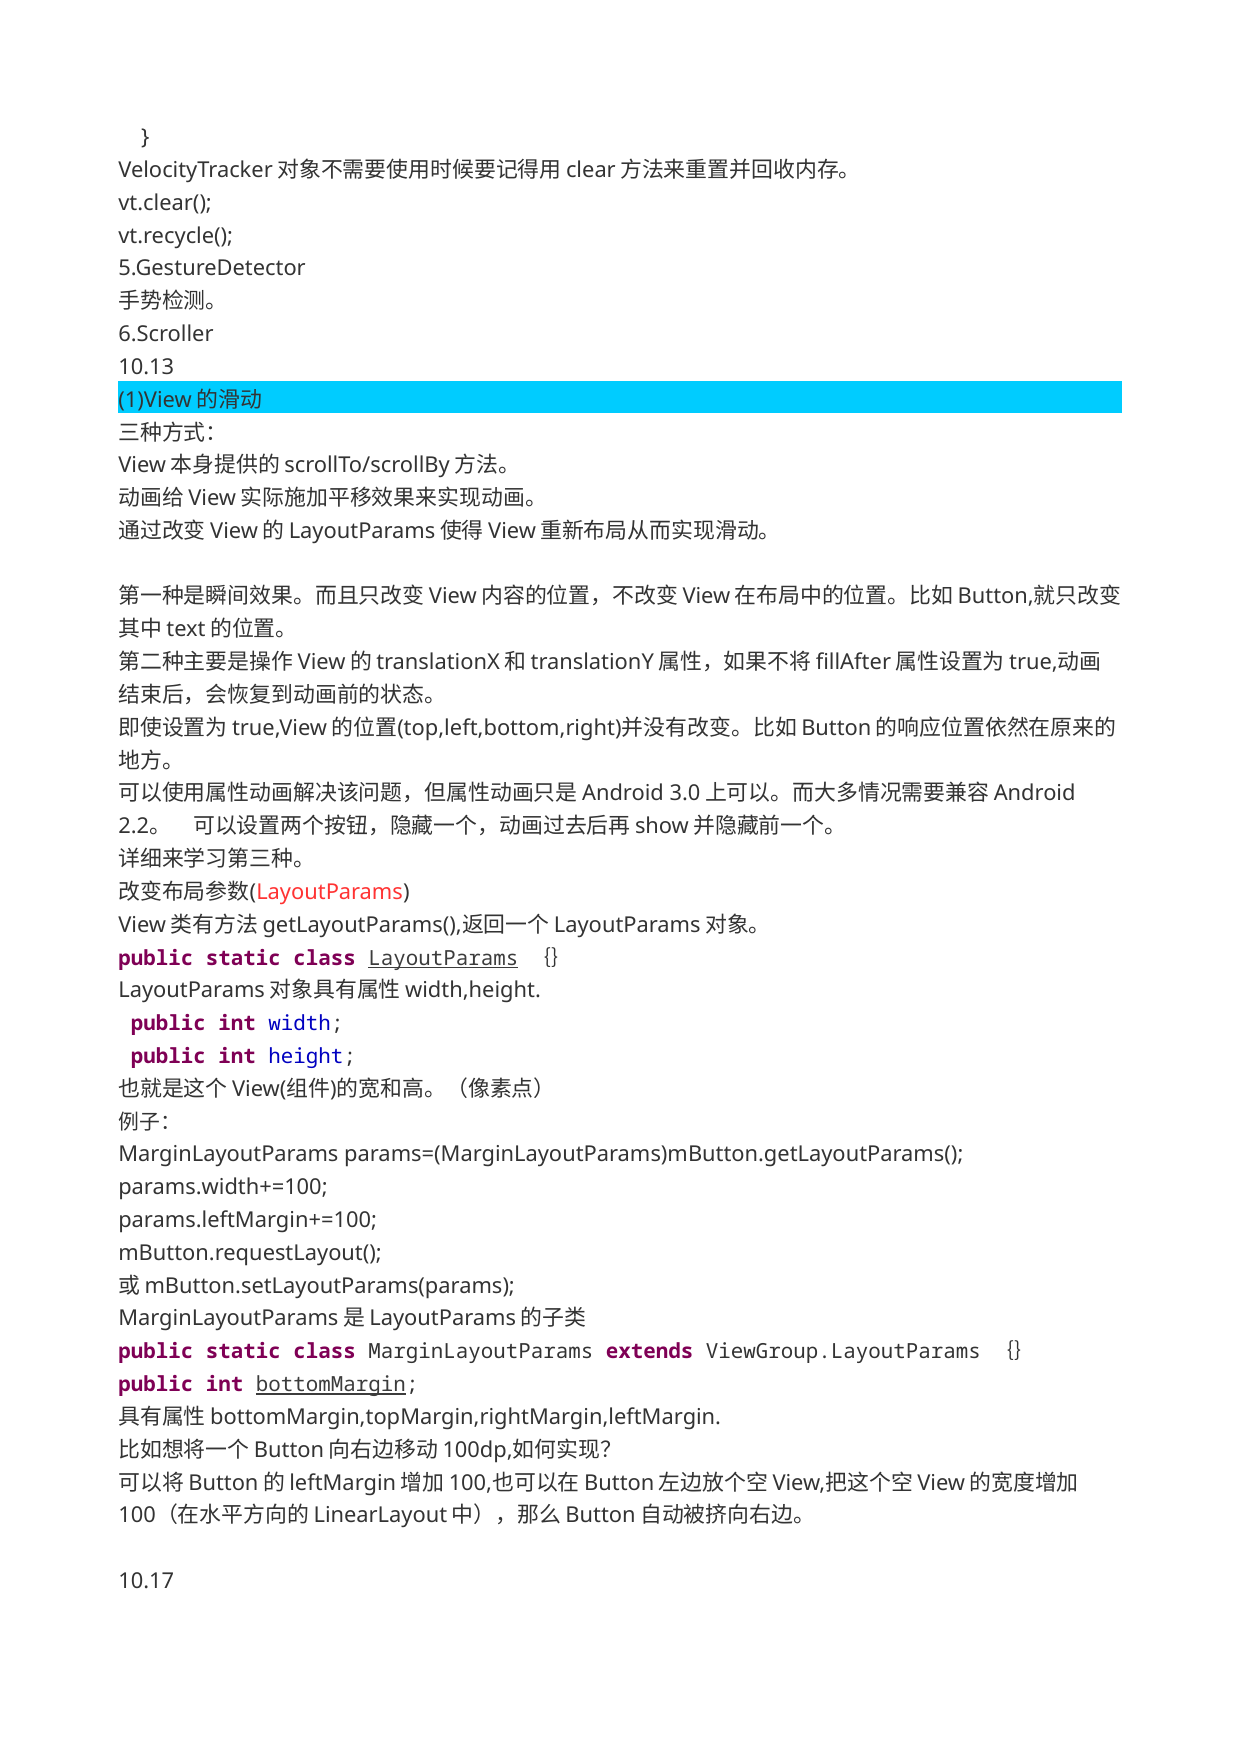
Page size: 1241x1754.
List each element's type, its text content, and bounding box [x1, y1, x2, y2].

text 三种方式： [118, 413, 1122, 446]
text mButton.requestLayout(); [118, 1234, 1122, 1267]
text public int bottomMargin; [118, 1365, 1122, 1398]
text MarginLayoutParams params=(MarginLayoutParams)mButton.getLayoutParams(); [118, 1135, 1122, 1168]
text View本身提供的scrollTo/scrollBy方法。 [118, 446, 1122, 479]
text public static class MarginLayoutParams extends ViewGroup.LayoutParams ｛｝ [118, 1332, 1122, 1365]
text 6.Scroller [118, 315, 1122, 348]
text public int width; [118, 1004, 1122, 1037]
text 比如想将一个Button向右边移动100dp,如何实现？ [118, 1431, 1122, 1463]
text 具有属性bottomMargin,topMargin,rightMargin,leftMargin. [118, 1398, 1122, 1431]
text 动画给View实际施加平移效果来实现动画。 [118, 479, 1122, 512]
text public int height; [118, 1037, 1122, 1070]
text 或mButton.setLayoutParams(params); [118, 1267, 1122, 1299]
text 即使设置为true,View的位置(top,left,bottom,right)并没有改变。比如Button的响应位置依然在原来的地方。 [118, 709, 1122, 774]
text 第一种是瞬间效果。而且只改变View内容的位置，不改变View在布局中的位置。比如Button,就只改变其中text的位置。 [118, 577, 1122, 643]
text 10.13 [118, 348, 1122, 381]
text 可以将Button的leftMargin增加100,也可以在Button左边放个空View,把这个空View的宽度增加100（在水平方向的LinearLayout中），那么Button自动被挤向右边。 [118, 1463, 1122, 1529]
text vt.clear(); [118, 184, 1122, 217]
text } [118, 118, 1122, 151]
text (1)View的滑动 [118, 381, 1122, 413]
text 手势检测。 [118, 282, 1122, 315]
text 10.17 [118, 1562, 1122, 1595]
text 也就是这个View(组件)的宽和高。（像素点） [118, 1070, 1122, 1102]
text 第二种主要是操作View的translationX和translationY属性，如果不将fillAfter属性设置为true,动画结束后，会恢复到动画前的状态。 [118, 643, 1122, 709]
text public static class LayoutParams ｛｝ [118, 938, 1122, 971]
text 例子： [118, 1102, 1122, 1135]
text MarginLayoutParams是LayoutParams的子类 [118, 1299, 1122, 1332]
text VelocityTracker对象不需要使用时候要记得用clear方法来重置并回收内存。 [118, 151, 1122, 184]
text 可以使用属性动画解决该问题，但属性动画只是Android 3.0上可以。而大多情况需要兼容Android 2.2。 可以设置两个按钮，隐藏一个，动画过去后再show并隐藏前一个。 [118, 774, 1122, 840]
text LayoutParams对象具有属性width,height. [118, 971, 1122, 1004]
text params.leftMargin+=100; [118, 1201, 1122, 1234]
text 改变布局参数(LayoutParams) [118, 873, 1122, 906]
text View类有方法getLayoutParams(),返回一个LayoutParams对象。 [118, 906, 1122, 938]
text 5.GestureDetector [118, 249, 1122, 282]
text 通过改变View的LayoutParams使得View重新布局从而实现滑动。 [118, 512, 1122, 545]
text vt.recycle(); [118, 217, 1122, 249]
text params.width+=100; [118, 1168, 1122, 1201]
text 详细来学习第三种。 [118, 840, 1122, 873]
